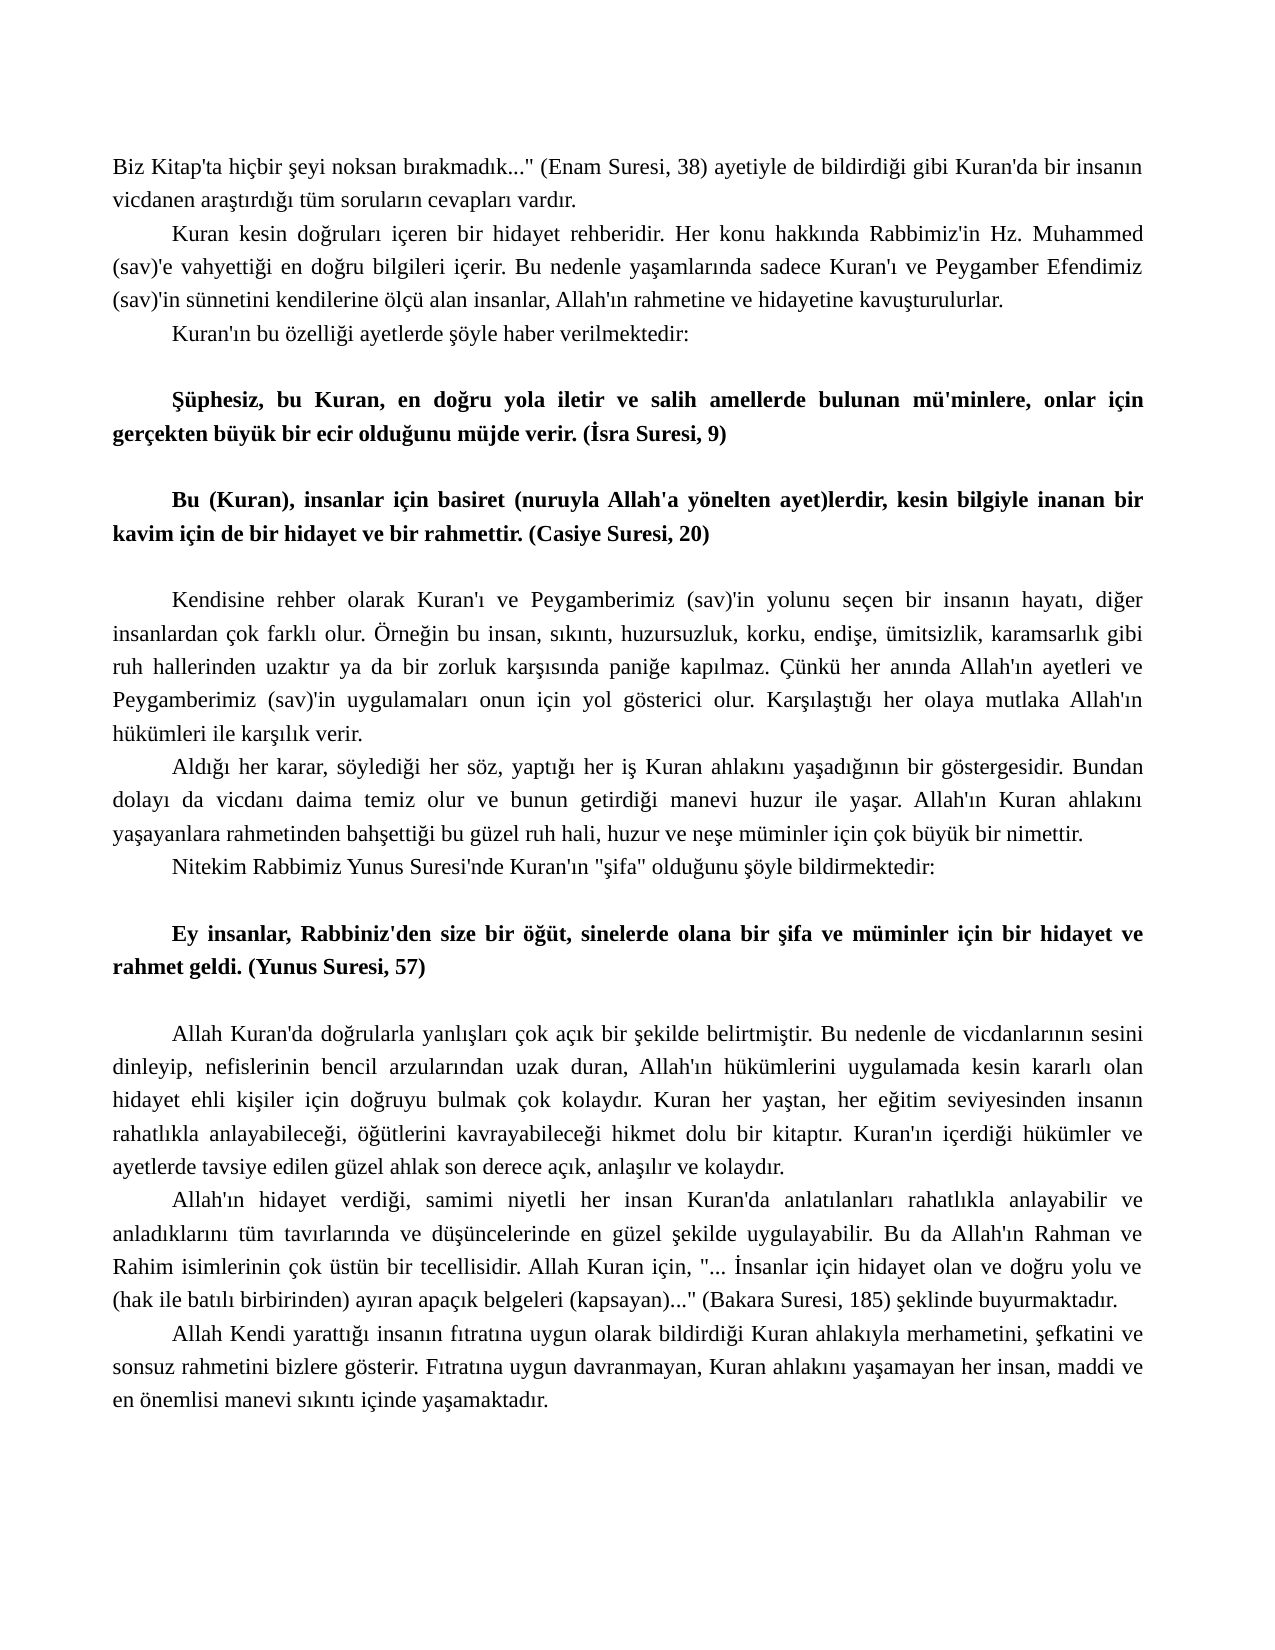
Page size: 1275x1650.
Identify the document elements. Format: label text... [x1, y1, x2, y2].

text Nitekim Rabbimiz Yunus Suresi'nde Kuran'ın "şifa" olduğunu şöyle bildirmektedir: [112, 848, 1145, 881]
text Şüphesiz, bu Kuran, en doğru yola iletir ve salih amellerde bulunan mü'minlere, onlar için gerçekten büyük bir ecir olduğunu müjde verir. (İsra Suresi, 9) [112, 381, 1145, 448]
text Allah Kendi yarattığı insanın fıtratına uygun olarak bildirdiği Kuran ahlakıyla merhametini, şefkatini ve sonsuz rahmetini bizlere gösterir. Fıtratına uygun davranmayan, Kuran ahlakını yaşamayan her insan, maddi ve en önemlisi manevi sıkıntı içinde yaşamaktadır. [112, 1314, 1145, 1414]
text Bu (Kuran), insanlar için basiret (nuruyla Allah'a yönelten ayet)lerdir, kesin bilgiyle inanan bir kavim için de bir hidayet ve bir rahmettir. (Casiye Suresi, 20) [112, 481, 1145, 548]
text Kuran'ın bu özelliği ayetlerde şöyle haber verilmektedir: [112, 314, 1145, 348]
text Biz Kitap'ta hiçbir şeyi noksan bırakmadık..." (Enam Suresi, 38) ayetiyle de bildirdiği gibi Kuran'da bir insanın vicdanen araştırdığı tüm soruların cevapları vardır. [112, 148, 1145, 214]
text Aldığı her karar, söylediği her söz, yaptığı her iş Kuran ahlakını yaşadığının bir göstergesidir. Bundan dolayı da vicdanı daima temiz olur ve bunun getirdiği manevi huzur ile yaşar. Allah'ın Kuran ahlakını yaşayanlara rahmetinden bahşettiği bu güzel ruh hali, huzur ve neşe müminler için çok büyük bir nimettir. [112, 748, 1145, 848]
text Ey insanlar, Rabbiniz'den size bir öğüt, sinelerde olana bir şifa ve müminler için bir hidayet ve rahmet geldi. (Yunus Suresi, 57) [112, 914, 1145, 981]
text Kendisine rehber olarak Kuran'ı ve Peygamberimiz (sav)'in yolunu seçen bir insanın hayatı, diğer insanlardan çok farklı olur. Örneğin bu insan, sıkıntı, huzursuzluk, korku, endişe, ümitsizlik, karamsarlık gibi ruh hallerinden uzaktır ya da bir zorluk karşısında paniğe kapılmaz. Çünkü her anında Allah'ın ayetleri ve Peygamberimiz (sav)'in uygulamaları onun için yol gösterici olur. Karşılaştığı her olaya mutlaka Allah'ın hükümleri ile karşılık verir. [112, 581, 1145, 748]
text Allah Kuran'da doğrularla yanlışları çok açık bir şekilde belirtmiştir. Bu nedenle de vicdanlarının sesini dinleyip, nefislerinin bencil arzularından uzak duran, Allah'ın hükümlerini uygulamada kesin kararlı olan hidayet ehli kişiler için doğruyu bulmak çok kolaydır. Kuran her yaştan, her eğitim seviyesinden insanın rahatlıkla anlayabileceği, öğütlerini kavrayabileceği hikmet dolu bir kitaptır. Kuran'ın içerdiği hükümler ve ayetlerde tavsiye edilen güzel ahlak son derece açık, anlaşılır ve kolaydır. [112, 1014, 1145, 1181]
text Allah'ın hidayet verdiği, samimi niyetli her insan Kuran'da anlatılanları rahatlıkla anlayabilir ve anladıklarını tüm tavırlarında ve düşüncelerinde en güzel şekilde uygulayabilir. Bu da Allah'ın Rahman ve Rahim isimlerinin çok üstün bir tecellisidir. Allah Kuran için, "... İnsanlar için hidayet olan ve doğru yolu ve (hak ile batılı birbirinden) ayıran apaçık belgeleri (kapsayan)..." (Bakara Suresi, 185) şeklinde buyurmaktadır. [112, 1181, 1145, 1314]
text Kuran kesin doğruları içeren bir hidayet rehberidir. Her konu hakkında Rabbimiz'in Hz. Muhammed (sav)'e vahyettiği en doğru bilgileri içerir. Bu nedenle yaşamlarında sadece Kuran'ı ve Peygamber Efendimiz (sav)'in sünnetini kendilerine ölçü alan insanlar, Allah'ın rahmetine ve hidayetine kavuşturulurlar. [112, 214, 1145, 314]
